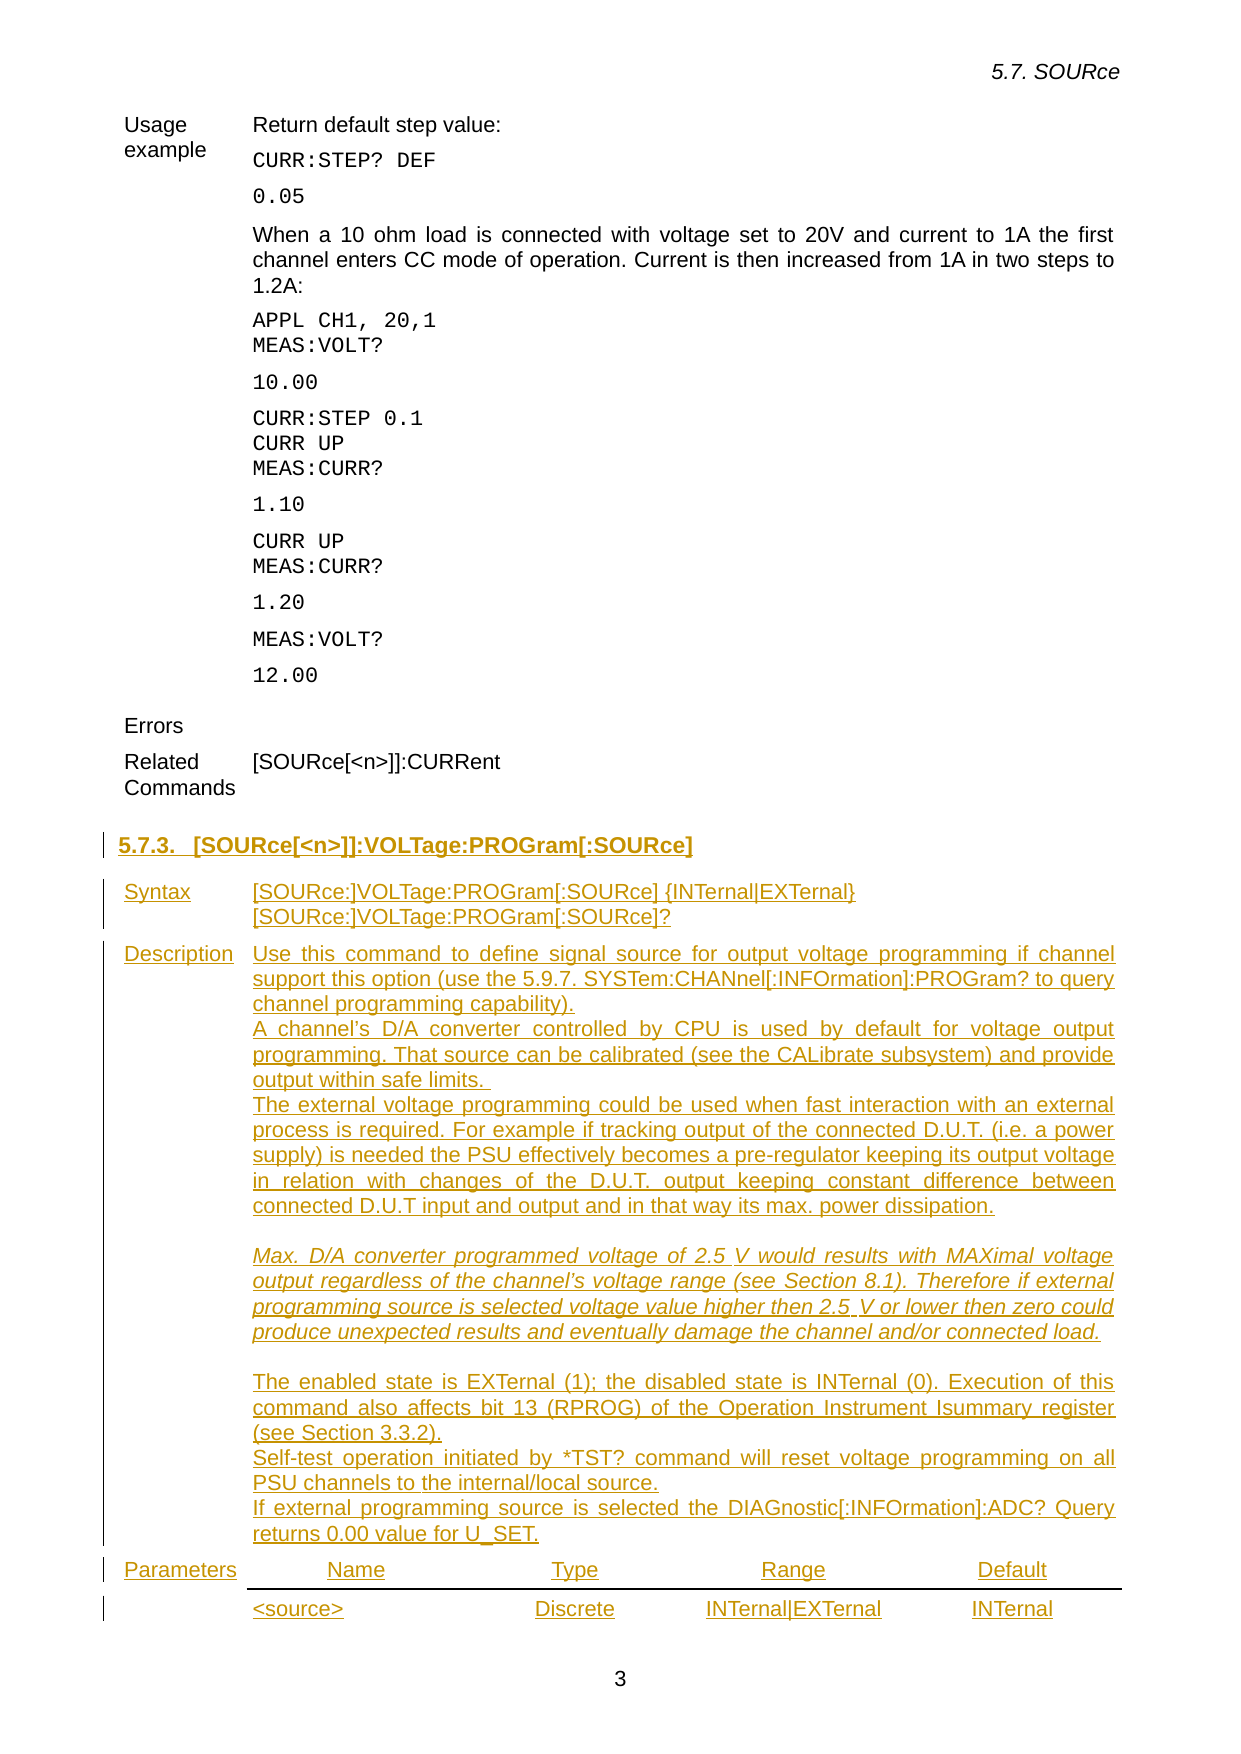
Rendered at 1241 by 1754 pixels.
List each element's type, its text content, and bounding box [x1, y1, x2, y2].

table_cell INTernal [903, 1590, 1122, 1627]
table_cell Use this command to define signal source for output voltage programming if channel support this option (use the 5.9.7. SYSTem:CHANnel[:INFOrmation]:PROGram? to query channel programming capability). A channel’s D/A converter controlled by CPU is used by default for voltage output programming. That source can be calibrated (see the CALibrate subsystem) and provide output within safe limits. The external voltage programming could be used when fast interaction with an external process is required. For example if tracking output of the connected D.U.T. (i.e. a power supply) is needed the PSU effectively becomes a pre-regulator keeping its output voltage in relation with changes of the D.U.T. output keeping constant difference between connected D.U.T input and output and in that way its max. power dissipation. Max. D/A converter programmed voltage of 2.5 V would results with MAXimal voltage output regardless of the channel’s voltage range (see Section 8.1). Therefore if external programming source is selected voltage value higher then 2.5 V or lower then zero could produce unexpected results and eventually damage the channel and/or connected load. The enabled state is EXTernal (1); the disabled state is INTernal (0). Execution of this command also affects bit 13 (RPROG) of the Operation Instrument Isummary register (see Section 3.3.2). Self-test operation initiated by *TST? command will reset voltage programming on all PSU channels to the internal/local source. If external programming source is selected the DIAGnostic[:INFOrmation]:ADC? Query returns 0.00 value for U_SET. [247, 935, 1122, 1551]
table_cell Related Commands [118, 744, 247, 805]
table_cell Return default step value: CURR:STEP? DEF 0.05 When a 10 ohm load is connected with voltage set to 20V and current to 1A the first channel enters CC mode of operation. Current is then increased from 1A in two steps to 1.2A: APPL CH1, 20,1 MEAS:VOLT? 10.00 CURR:STEP 0.1 CURR UP MEAS:CURR? 1.10 CURR UP MEAS:CURR? 1.20 MEAS:VOLT? 12.00 [247, 106, 1122, 707]
subtitle [SOURce[<n>]]:VOLTage:PROGram[:SOURce] [118, 832, 1122, 858]
table_cell [247, 707, 1122, 743]
table_cell INTernal|EXTernal [684, 1590, 903, 1627]
table_cell Type [465, 1551, 684, 1588]
table_cell Description [118, 935, 247, 1551]
table_cell Parameters [118, 1551, 247, 1627]
table_cell Errors [118, 707, 247, 743]
table_cell Range [684, 1551, 903, 1588]
table_cell <source> [247, 1590, 465, 1627]
table_cell Usage example [118, 106, 247, 707]
table_cell Discrete [465, 1590, 684, 1627]
table_header [SOURce:]VOLTage:PROGram[:SOURce] {INTernal|EXTernal} [SOURce:]VOLTage:PROGram[:SOURce]? [247, 873, 1122, 935]
table_header Syntax [118, 873, 247, 935]
table_cell Default [903, 1551, 1122, 1588]
table_cell [SOURce[<n>]]:CURRent [247, 744, 1122, 805]
table_cell Name [247, 1551, 465, 1588]
